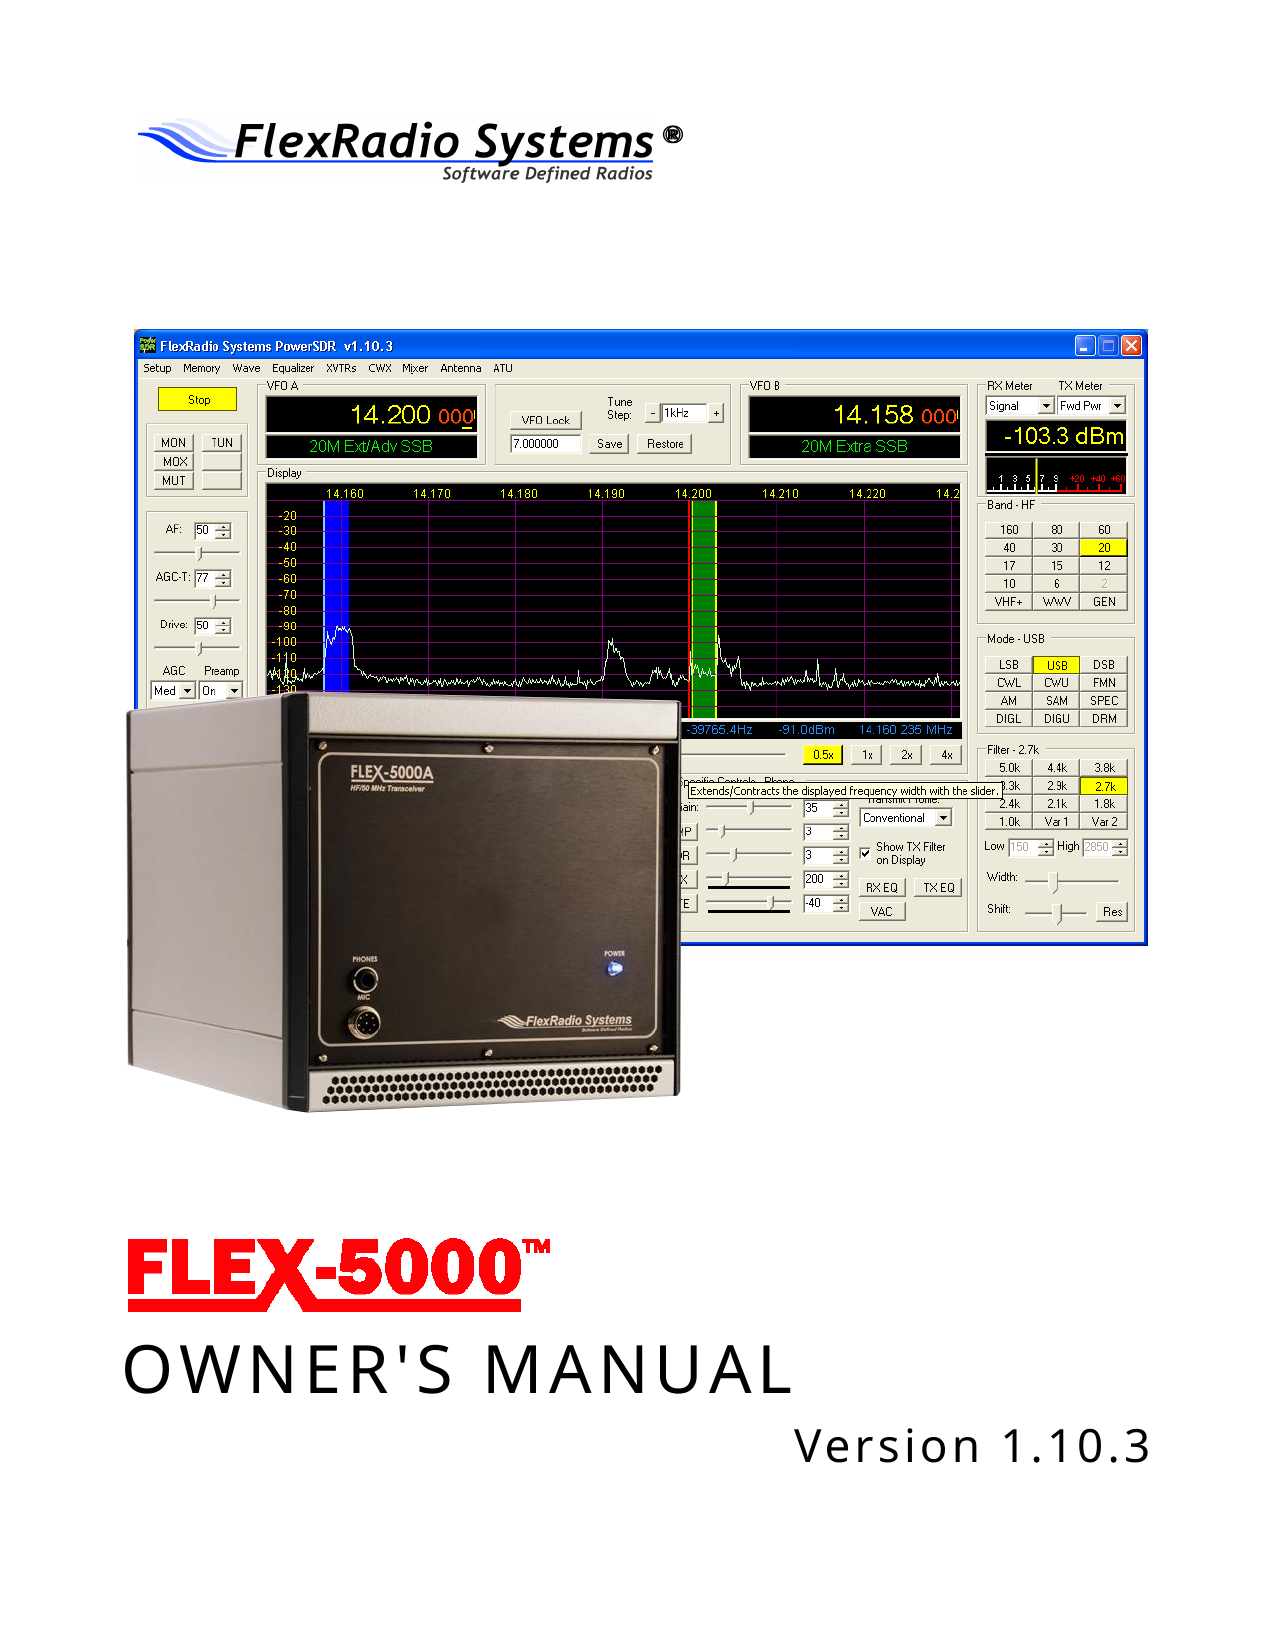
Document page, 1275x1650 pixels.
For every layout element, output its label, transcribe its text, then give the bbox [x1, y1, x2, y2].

subtitle owner's Manual [121, 1322, 1151, 1413]
text Version 1.10.3 [121, 1413, 1151, 1476]
picture [121, 323, 1151, 1130]
picture [137, 118, 654, 183]
picture [121, 1231, 556, 1316]
